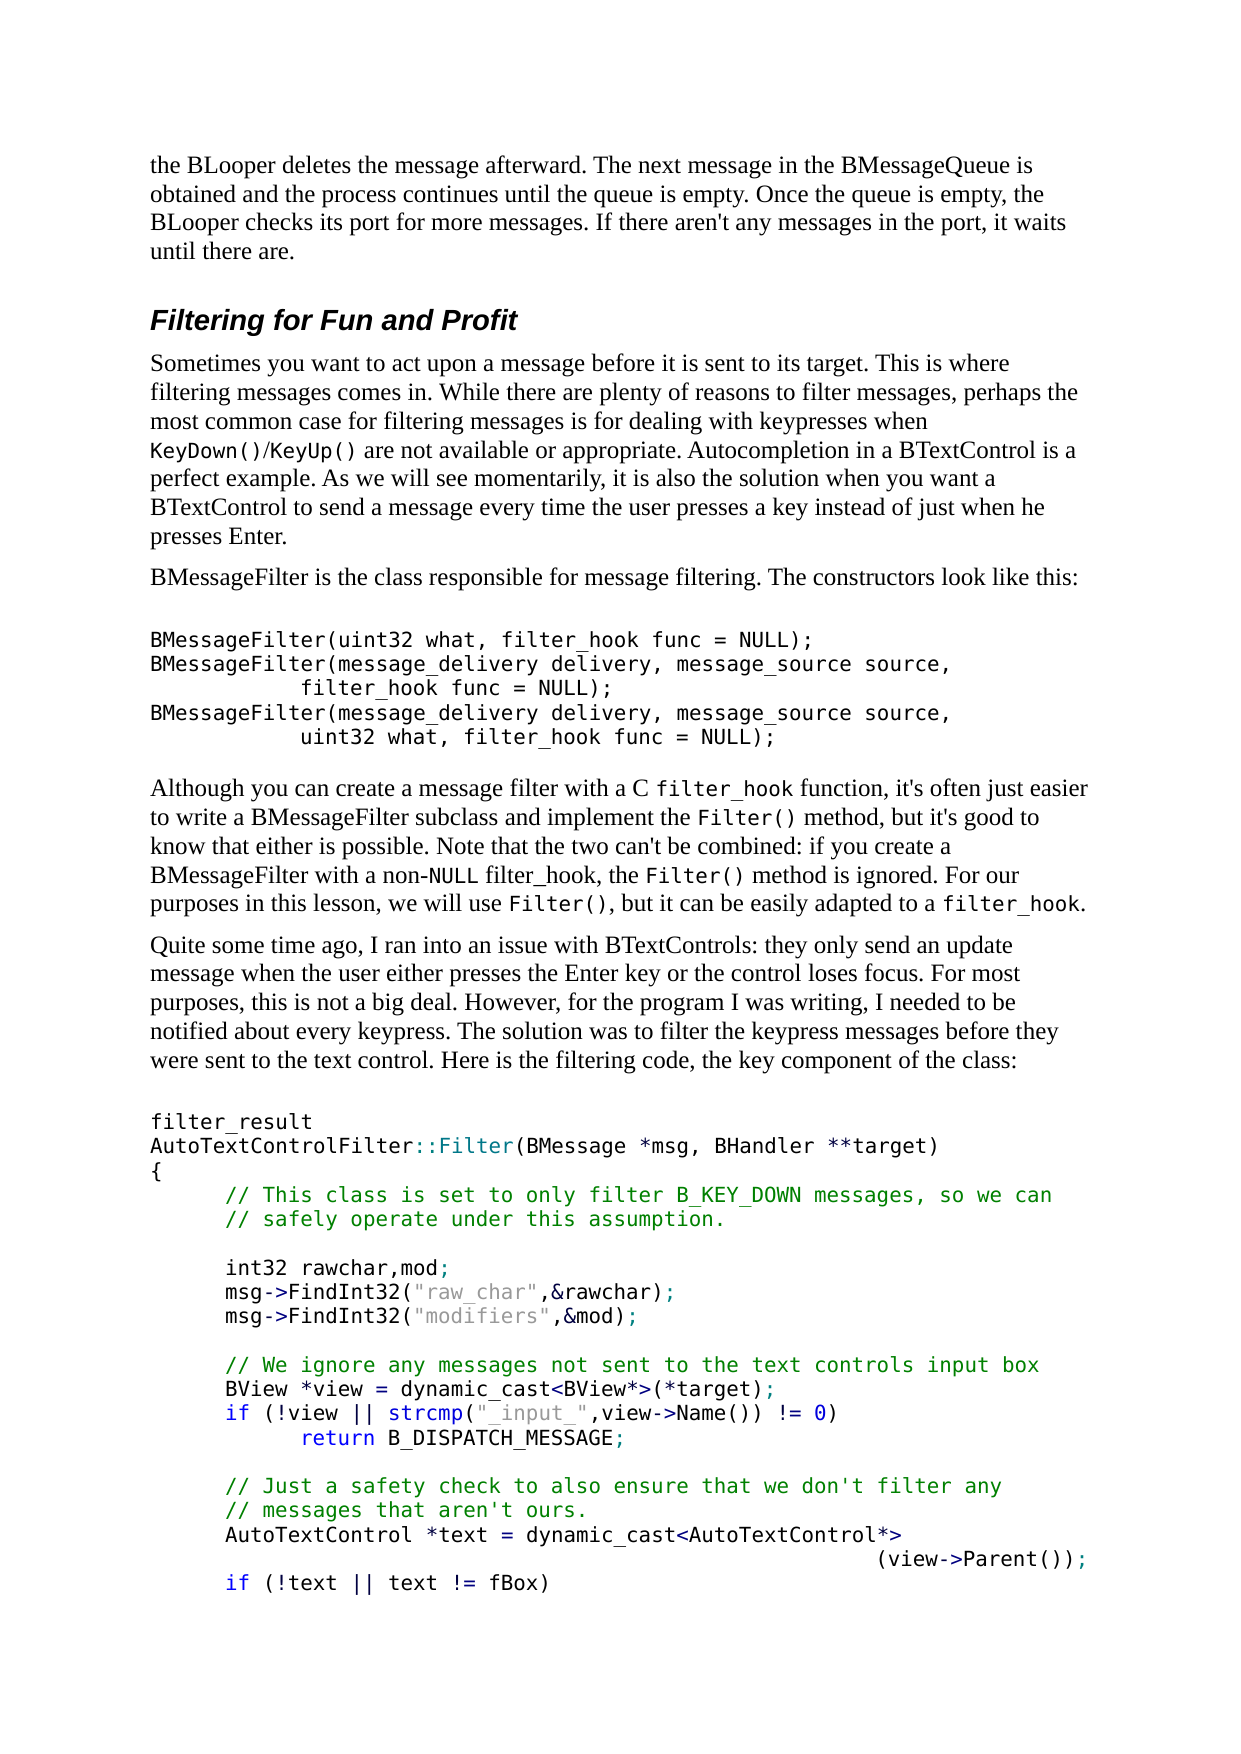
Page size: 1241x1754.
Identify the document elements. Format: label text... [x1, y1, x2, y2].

text if (!text || text != fBox) [150, 1571, 1090, 1596]
text BView *view = dynamic_cast<BView*>(*target); [150, 1377, 1090, 1401]
text msg->FindInt32("modifiers",&mod); [150, 1304, 1090, 1329]
text BMessageFilter is the class responsible for message filtering. The constructors look like this: [150, 562, 1090, 591]
text return B_DISPATCH_MESSAGE; [150, 1426, 1090, 1450]
text Quite some time ago, I ran into an issue with BTextControls: they only send an update message when the user either presses the Enter key or the control loses focus. For most purposes, this is not a big deal. However, for the program I was writing, I needed to be notified about every keypress. The solution was to filter the keypress messages before they were sent to the text control. Here is the filtering code, the key component of the class: [150, 930, 1090, 1073]
text AutoTextControlFilter::Filter(BMessage *msg, BHandler **target) [150, 1134, 1090, 1159]
subtitle Filtering for Fun and Profit [150, 302, 1090, 336]
text // This class is set to only filter B_KEY_DOWN messages, so we can [150, 1183, 1090, 1207]
text BMessageFilter(message_delivery delivery, message_source source, [150, 652, 1090, 676]
text // safely operate under this assumption. [150, 1207, 1090, 1232]
text { [150, 1159, 1090, 1183]
text AutoTextControl *text = dynamic_cast<AutoTextControl*> [150, 1523, 1090, 1547]
text filter_hook func = NULL); [150, 676, 1090, 701]
text the BLooper deletes the message afterward. The next message in the BMessageQueue is obtained and the process continues until the queue is empty. Once the queue is empty, the BLooper checks its port for more messages. If there aren't any messages in the port, it waits until there are. [150, 150, 1090, 265]
text int32 rawchar,mod; [150, 1256, 1090, 1280]
text filter_result [150, 1110, 1090, 1134]
text // We ignore any messages not sent to the text controls input box [150, 1353, 1090, 1377]
text (view->Parent()); [150, 1547, 1090, 1571]
text BMessageFilter(message_delivery delivery, message_source source, [150, 701, 1090, 725]
text // Just a safety check to also ensure that we don't filter any [150, 1474, 1090, 1498]
text // messages that aren't ours. [150, 1498, 1090, 1523]
text Although you can create a message filter with a C filter_hook function, it's often just easier to write a BMessageFilter subclass and implement the Filter() method, but it's good to know that either is possible. Note that the two can't be combined: if you create a BMessageFilter with a non-NULL filter_hook, the Filter() method is ignored. For our purposes in this lesson, we will use Filter(), but it can be easily adapted to a filter_hook. [150, 773, 1090, 917]
text uint32 what, filter_hook func = NULL); [150, 725, 1090, 749]
text BMessageFilter(uint32 what, filter_hook func = NULL); [150, 628, 1090, 652]
text if (!view || strcmp("_input_",view->Name()) != 0) [150, 1401, 1090, 1426]
text Sometimes you want to act upon a message before it is sent to its target. This is where filtering messages comes in. While there are plenty of reasons to filter messages, perhaps the most common case for filtering messages is for dealing with keypresses when KeyDown()/KeyUp() are not available or appropriate. Autocompletion in a BTextControl is a perfect example. As we will see momentarily, it is also the solution when you want a BTextControl to send a message every time the user presses a key instead of just when he presses Enter. [150, 348, 1090, 550]
text msg->FindInt32("raw_char",&rawchar); [150, 1280, 1090, 1304]
